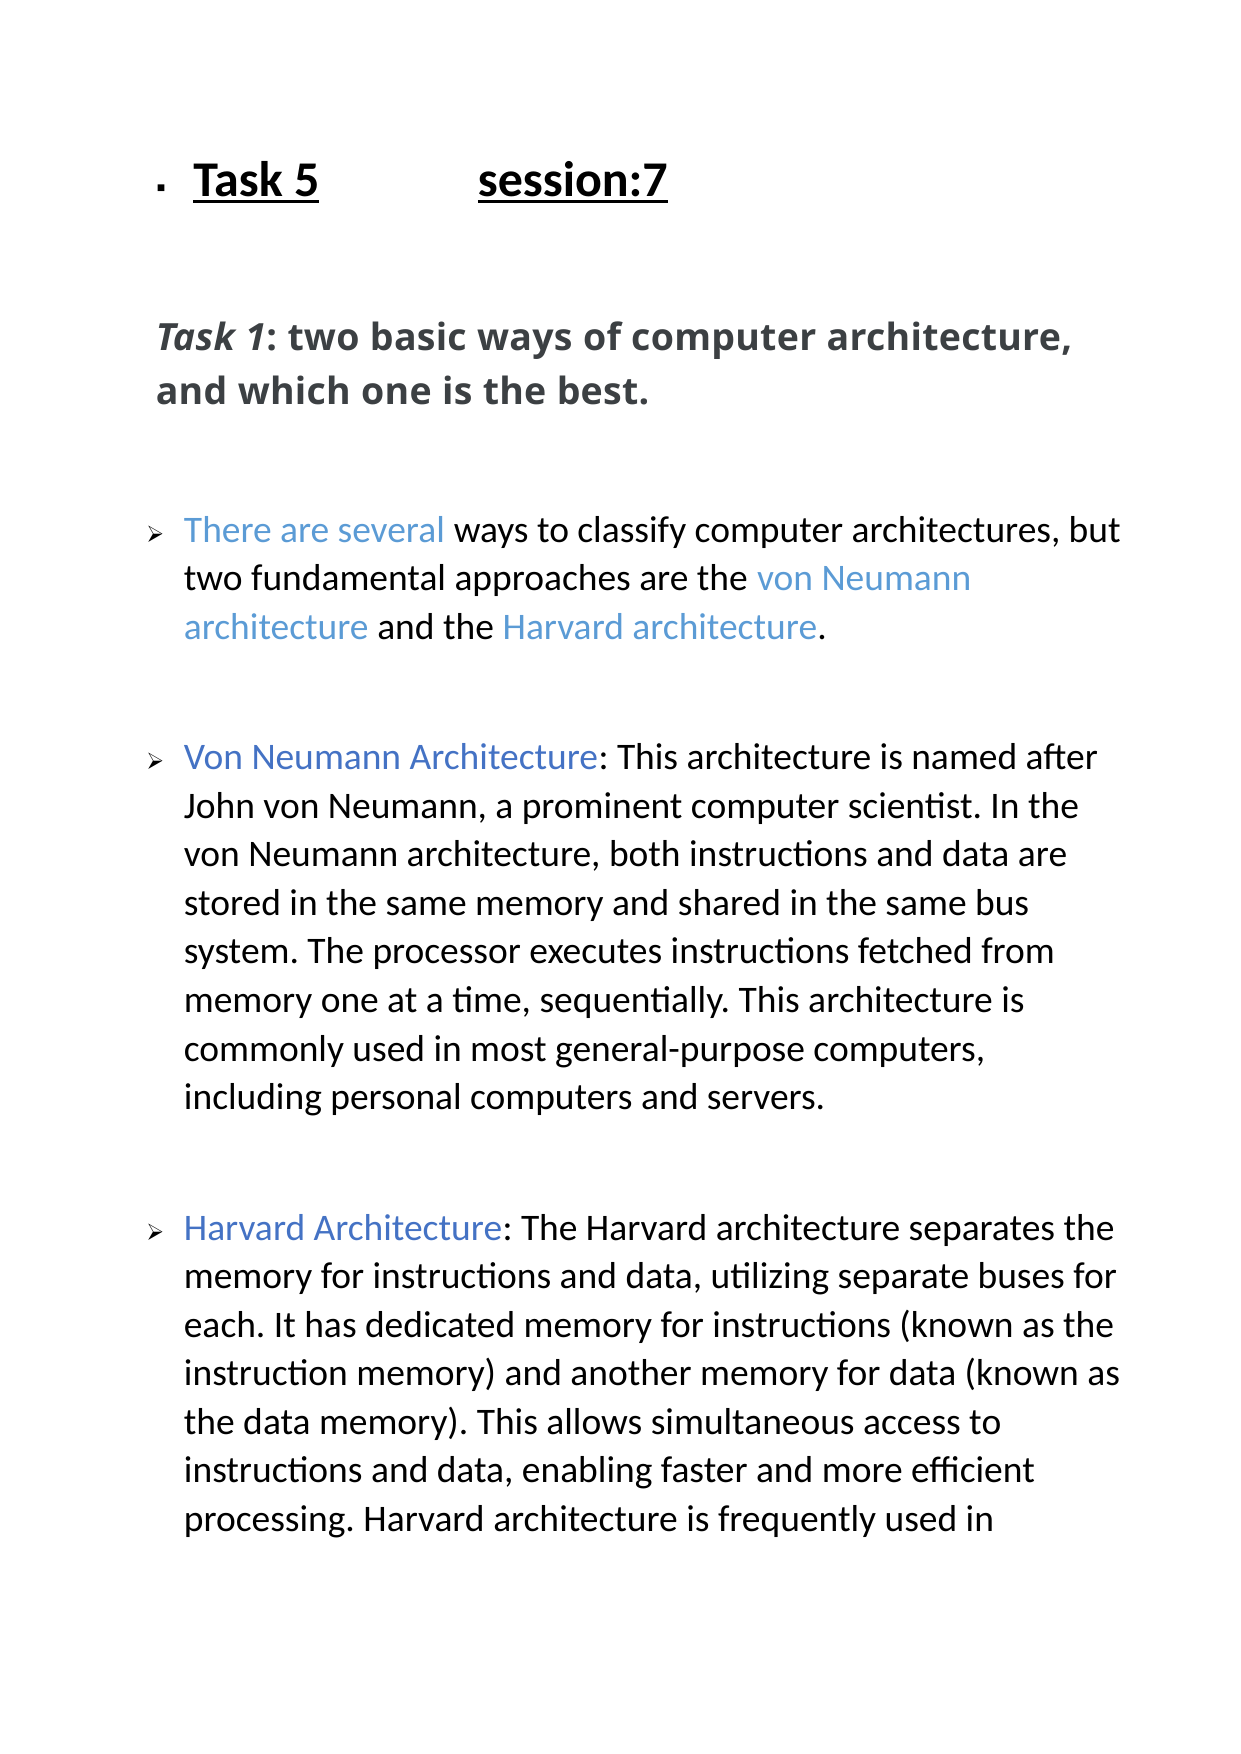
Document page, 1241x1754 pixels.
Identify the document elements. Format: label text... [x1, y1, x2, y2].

list Task 5 session:7 [156, 148, 1122, 209]
list Harvard Architecture: The Harvard architecture separates the memory for instructions and data, utilizing separate buses for each. It has dedicated memory for instructions (known as the instruction memory) and another memory for data (known as the data memory). This allows simultaneous access to instructions and data, enabling faster and more efficient processing. Harvard architecture is frequently used in [146, 1203, 1122, 1541]
list Von Neumann Architecture: This architecture is named after John von Neumann, a prominent computer scientist. In the von Neumann architecture, both instructions and data are stored in the same memory and shared in the same bus system. The processor executes instructions fetched from memory one at a time, sequentially. This architecture is commonly used in most general-purpose computers, including personal computers and servers. [146, 733, 1122, 1119]
text Task 1: two basic ways of computer architecture, and which one is the best. [156, 310, 1122, 415]
list There are several ways to classify computer architectures, but two fundamental approaches are the von Neumann architecture and the Harvard architecture. [146, 506, 1122, 649]
